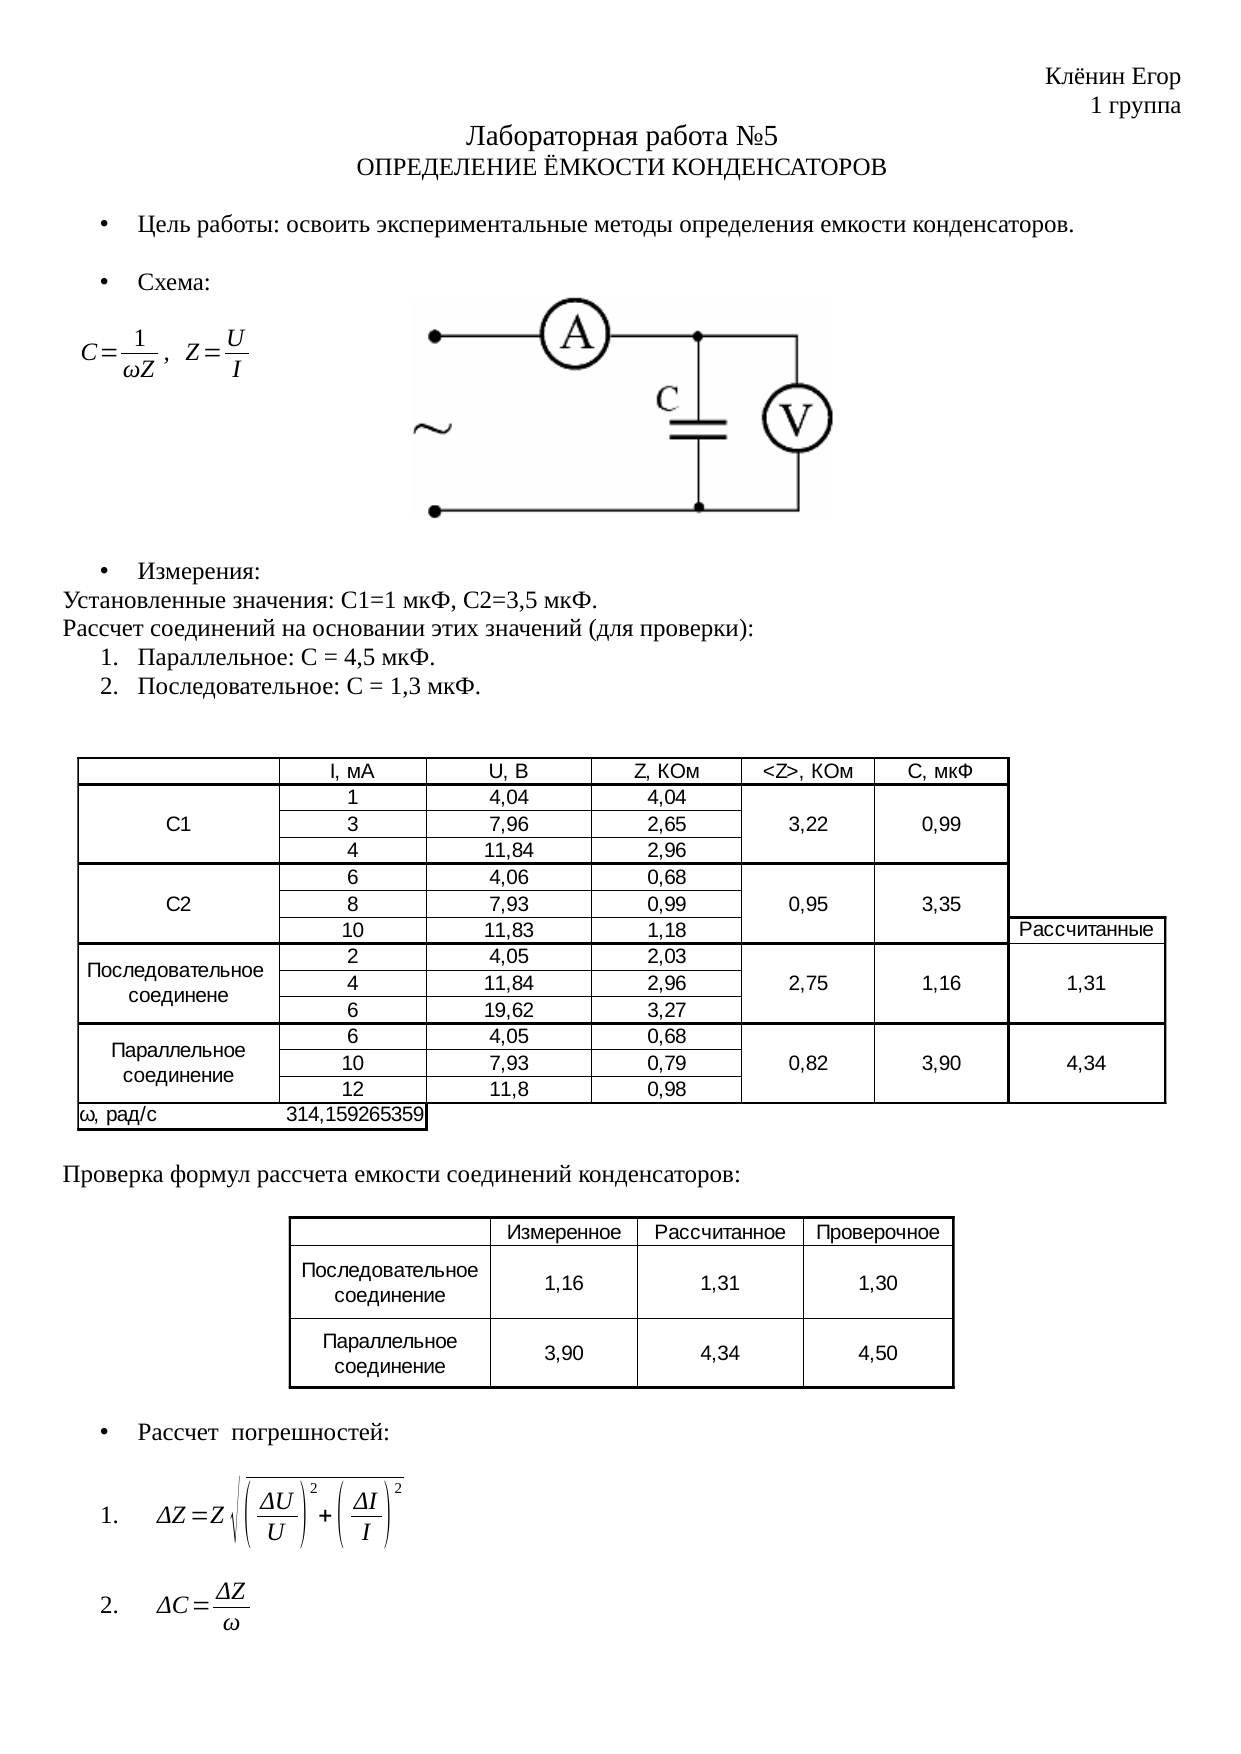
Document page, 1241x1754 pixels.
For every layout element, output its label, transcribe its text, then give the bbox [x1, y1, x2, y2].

list Последовательное: С = 1,3 мкФ. [100, 671, 1181, 700]
text Проверка формул рассчета емкости соединений конденсаторов: [62, 1159, 1181, 1188]
text 1 группа [62, 90, 1181, 118]
list Рассчет погрешностей: [100, 1417, 1181, 1446]
text Лабораторная работа №5 [62, 118, 1181, 152]
text ОПРЕДЕЛЕНИЕ ЁМКОСТИ КОНДЕНСАТОРОВ [62, 152, 1181, 181]
text Клёнин Егор [62, 61, 1181, 90]
list Измерения: [100, 556, 1181, 585]
list Цель работы: освоить экспериментальные методы определения емкости конденсаторов. [100, 209, 1181, 238]
text Установленные значения: С1=1 мкФ, С2=3,5 мкФ. [62, 585, 1181, 613]
list Параллельное: С = 4,5 мкФ. [100, 642, 1181, 671]
list Схема: [100, 267, 1181, 296]
text Рассчет соединений на основании этих значений (для проверки): [62, 613, 1181, 642]
picture [405, 292, 839, 526]
